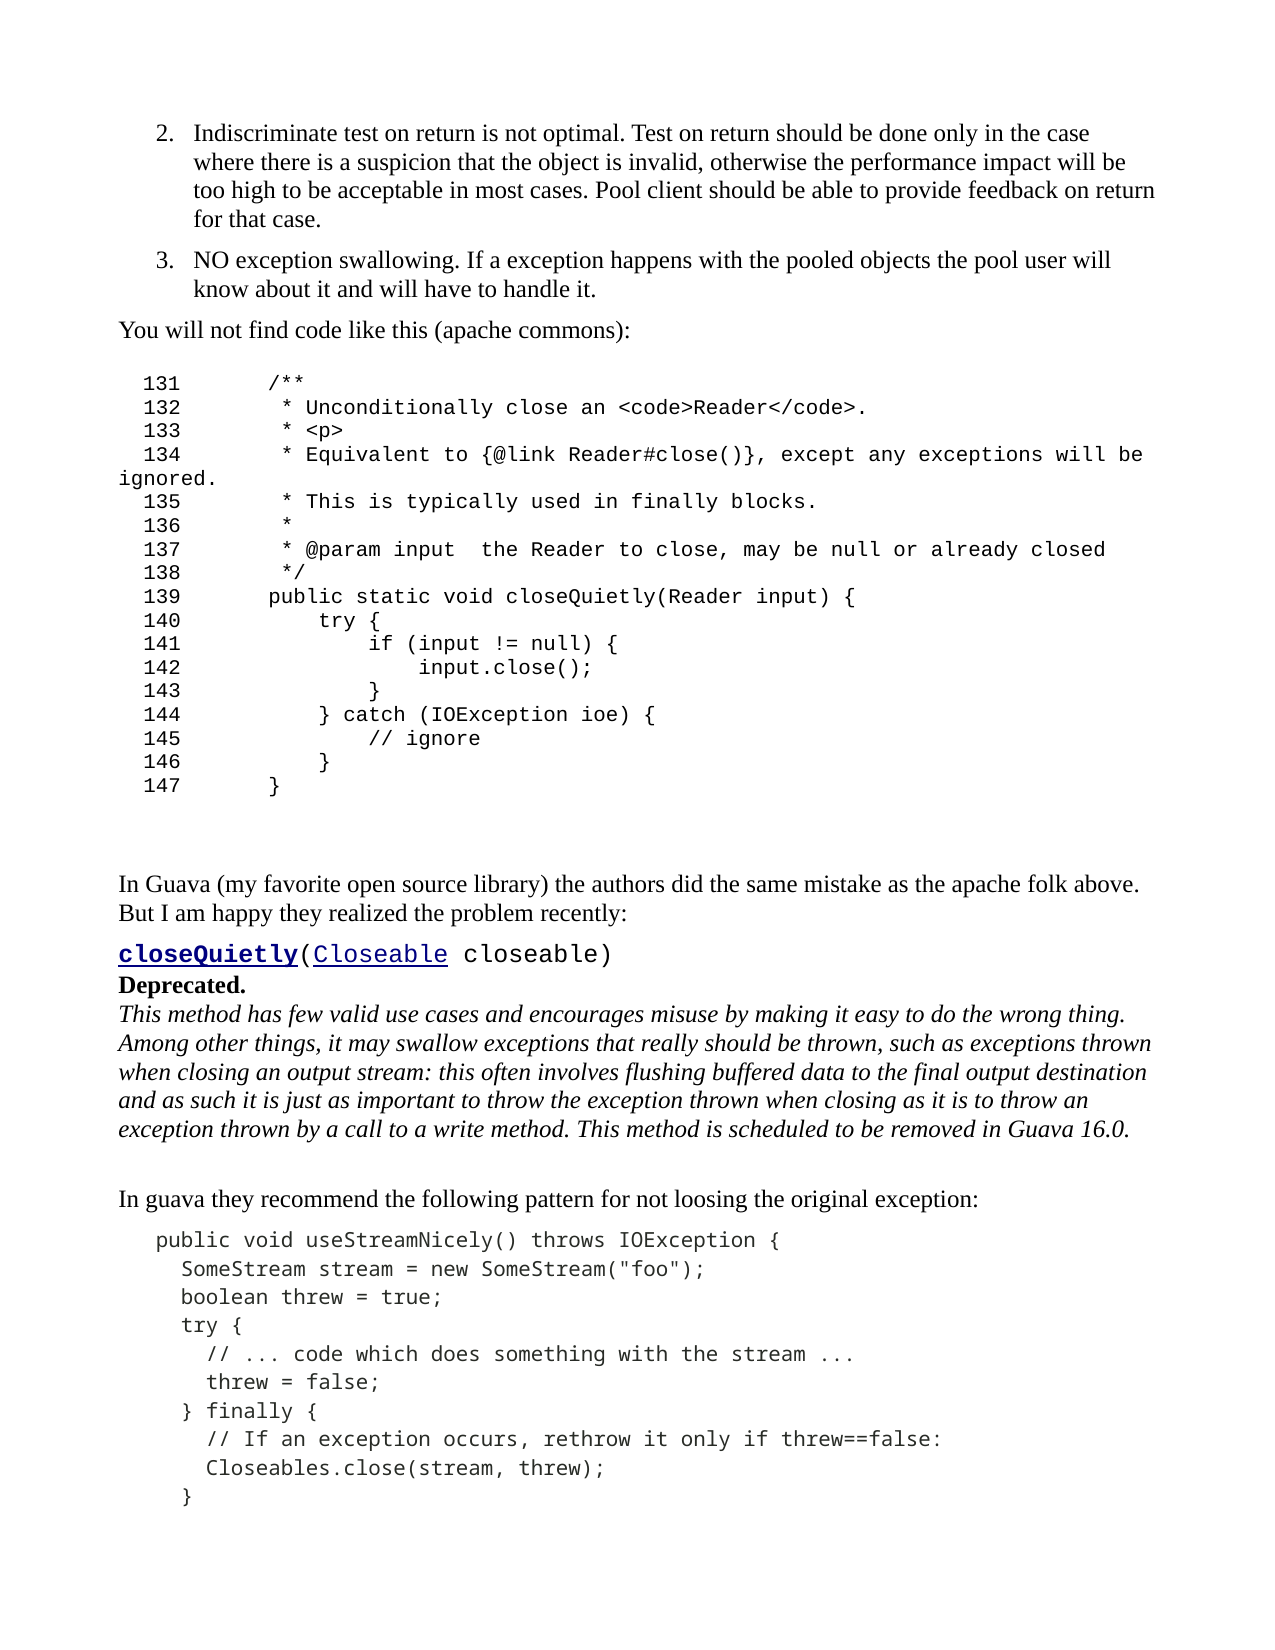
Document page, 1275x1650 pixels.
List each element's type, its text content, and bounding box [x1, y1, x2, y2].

text threw = false; [118, 1367, 1157, 1396]
text In Guava (my favorite open source library) the authors did the same mistake as the apache folk above. But I am happy they realized the problem recently: [118, 869, 1157, 927]
text 142 input.close(); [118, 657, 1157, 681]
text } [118, 1481, 1157, 1510]
text 139 public static void closeQuietly(Reader input) { [118, 586, 1157, 609]
text 140 try { [118, 609, 1157, 633]
text This method has few valid use cases and encourages misuse by making it easy to do the wrong thing. Among other things, it may swallow exceptions that really should be thrown, such as exceptions thrown when closing an output stream: this often involves flushing buffered data to the final output destination and as such it is just as important to throw the exception thrown when closing as it is to throw an exception thrown by a call to a write method. This method is scheduled to be removed in Guava 16.0. [118, 999, 1157, 1143]
text SomeStream stream = new SomeStream("foo"); [118, 1254, 1157, 1282]
text 144 } catch (IOException ioe) { [118, 704, 1157, 728]
text 143 } [118, 681, 1157, 704]
text 141 if (input != null) { [118, 633, 1157, 657]
text 135 * This is typically used in finally blocks. [118, 491, 1157, 515]
text 136 * [118, 515, 1157, 539]
text 132 * Unconditionally close an <code>Reader</code>. [118, 397, 1157, 420]
text You will not find code like this (apache commons): [118, 316, 1157, 344]
text 137 * @param input the Reader to close, may be null or already closed [118, 539, 1157, 562]
text public void useStreamNicely() throws IOException { [118, 1225, 1157, 1254]
list NO exception swallowing. If a exception happens with the pooled objects the pool user will know about it and will have to handle it. [156, 246, 1157, 303]
text Closeables.close(stream, threw); [118, 1453, 1157, 1481]
list 131 /** [106, 373, 1157, 397]
text 145 // ignore [118, 728, 1157, 751]
text try { [118, 1311, 1157, 1339]
text closeQuietly(Closeable closeable) [118, 939, 1157, 970]
text 146 } [118, 751, 1157, 775]
text 134 * Equivalent to {@link Reader#close()}, except any exceptions will be ignored. [118, 444, 1157, 491]
text 138 */ [118, 562, 1157, 586]
list Indiscriminate test on return is not optimal. Test on return should be done only in the case where there is a suspicion that the object is invalid, otherwise the performance impact will be too high to be acceptable in most cases. Pool client should be able to provide feedback on return for that case. [156, 118, 1157, 233]
text Deprecated. [118, 970, 1157, 999]
text 133 * <p> [118, 420, 1157, 444]
text // If an exception occurs, rethrow it only if threw==false: [118, 1424, 1157, 1453]
text } finally { [118, 1396, 1157, 1424]
text boolean threw = true; [118, 1282, 1157, 1311]
text In guava they recommend the following pattern for not loosing the original exception: [118, 1184, 1157, 1213]
text // ... code which does something with the stream ... [118, 1339, 1157, 1367]
text 147 } [118, 775, 1157, 799]
